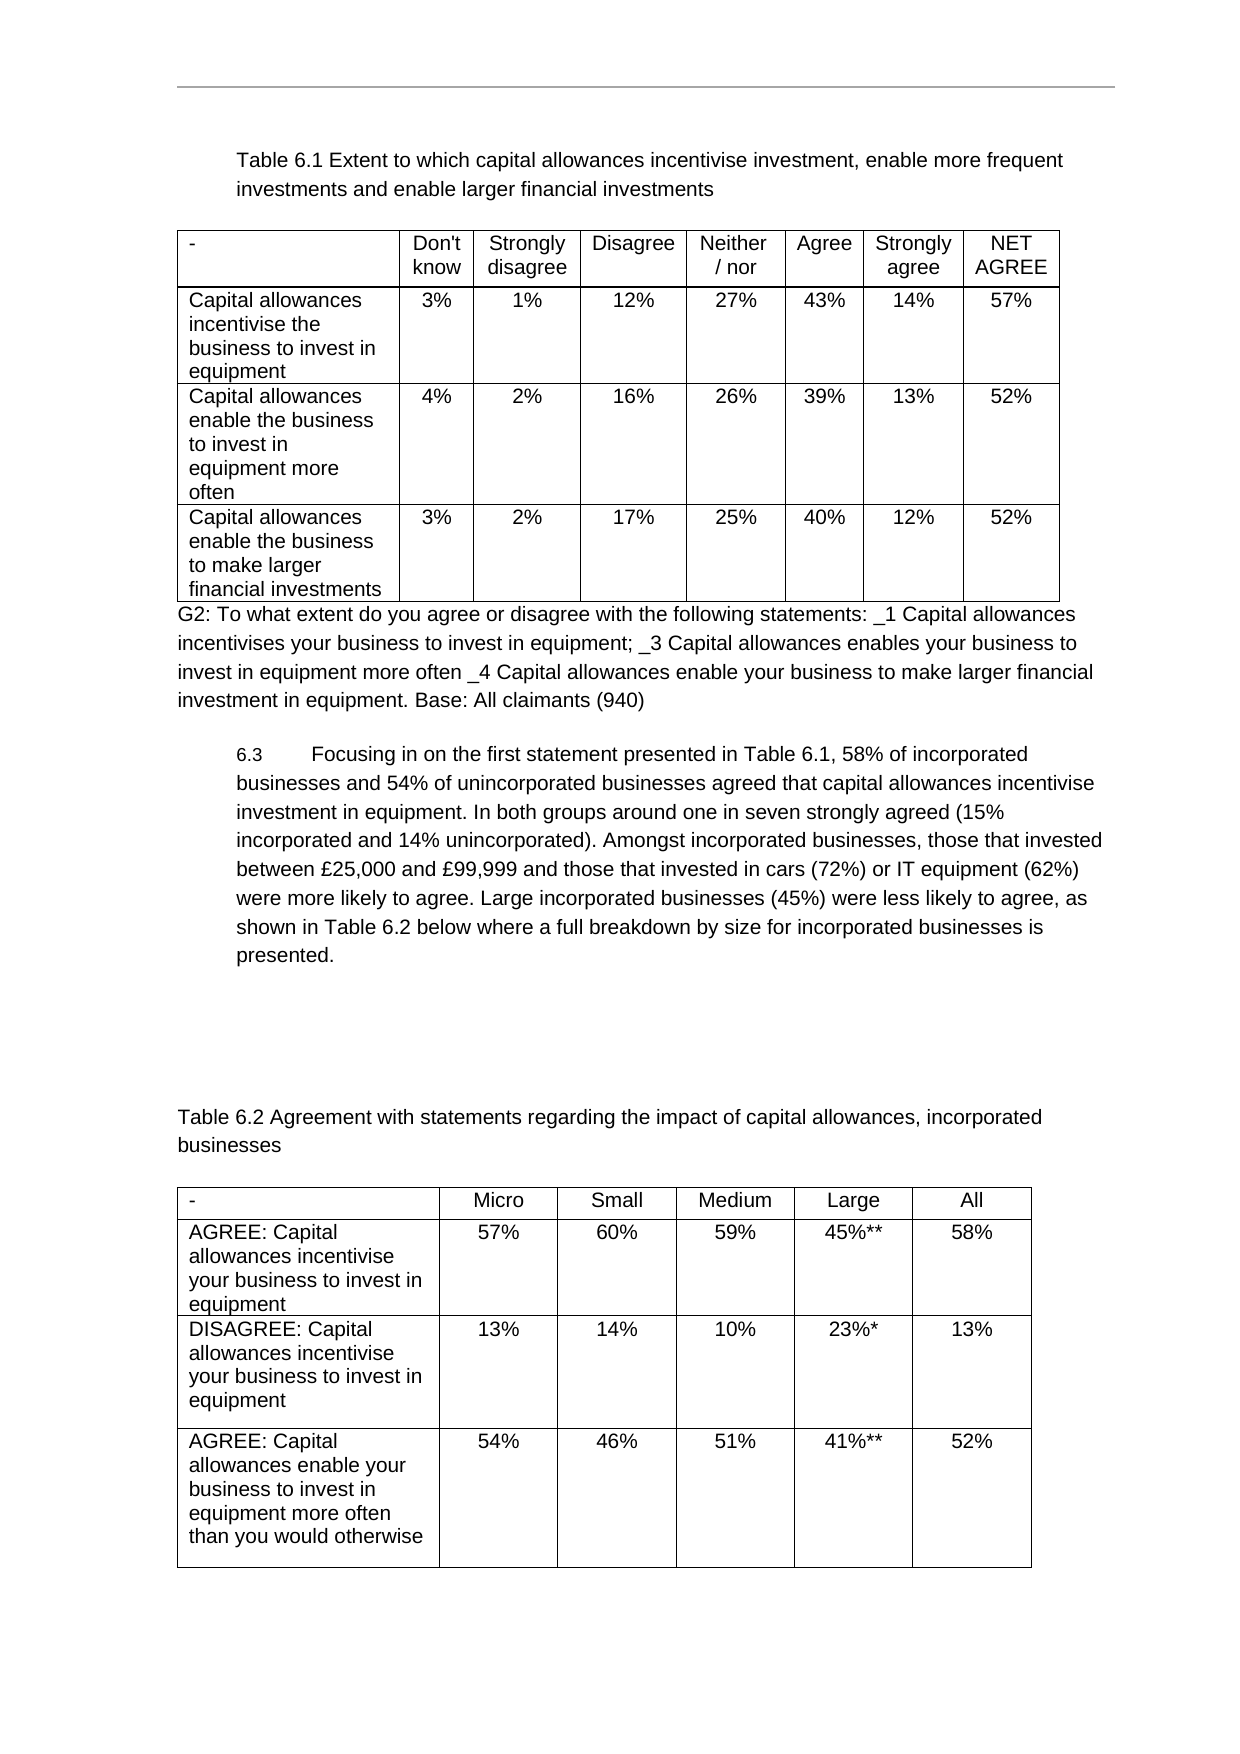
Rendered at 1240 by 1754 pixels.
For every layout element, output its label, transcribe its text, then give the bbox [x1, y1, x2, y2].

table_header NET AGREE [964, 231, 1059, 286]
table_header Medium [677, 1188, 794, 1218]
table_cell 46% [558, 1429, 676, 1567]
list Focusing in on the first statement presented in Table 6.1, 58% of incorporated businesses and 54% of unincorporated businesses agreed that capital allowances incentivise investment in equipment. In both groups around one in seven strongly agreed (15% incorporated and 14% unincorporated). Amongst incorporated businesses, those that invested between £25,000 and £99,999 and those that invested in cars (72%) or IT equipment (62%) were more likely to agree. Large incorporated businesses (45%) were less likely to agree, as shown in Table 6.2 below where a full breakdown by size for incorporated businesses is presented. [236, 742, 1115, 967]
text G2: To what extent do you agree or disagree with the following statements: _1 Capital allowances incentivises your business to invest in equipment; _3 Capital allowances enables your business to invest in equipment more often _4 Capital allowances enable your business to make larger financial investment in equipment. Base: All claimants (940) [177, 602, 1115, 712]
table_cell 60% [558, 1220, 676, 1315]
table_cell 16% [581, 384, 686, 504]
table_cell 57% [964, 288, 1059, 383]
text Table 6.2 Agreement with statements regarding the impact of capital allowances, incorporated businesses [177, 1104, 1115, 1157]
table_cell 26% [687, 384, 785, 504]
table_cell 14% [864, 288, 963, 383]
table_cell 12% [581, 288, 686, 383]
table_header Strongly agree [864, 231, 963, 286]
table_header All [913, 1188, 1031, 1218]
table_header Don't know [400, 231, 473, 286]
table_cell 40% [786, 505, 863, 601]
table_cell 52% [964, 505, 1059, 601]
table_cell 13% [864, 384, 963, 504]
table_cell 45%** [795, 1220, 912, 1315]
table_header Large [795, 1188, 912, 1218]
table_header - [178, 231, 399, 286]
table_header Neither / nor [687, 231, 785, 286]
table_cell 25% [687, 505, 785, 601]
table_cell AGREE: Capital allowances incentivise your business to invest in equipment [178, 1220, 439, 1315]
table_cell 4% [400, 384, 473, 504]
table_cell DISAGREE: Capital allowances incentivise your business to invest in equipment [178, 1316, 439, 1427]
table_cell 27% [687, 288, 785, 383]
table_cell 12% [864, 505, 963, 601]
table_cell Capital allowances enable the business to make larger financial investments [178, 505, 399, 601]
table_cell 13% [440, 1316, 557, 1427]
table_cell AGREE: Capital allowances enable your business to invest in equipment more often than you would otherwise [178, 1429, 439, 1567]
table_cell 51% [677, 1429, 794, 1567]
text Table 6.1 Extent to which capital allowances incentivise investment, enable more frequent investments and enable larger financial investments [236, 148, 1115, 200]
table_cell 3% [400, 505, 473, 601]
table_cell 58% [913, 1220, 1031, 1315]
table_cell 2% [474, 384, 580, 504]
table_cell 59% [677, 1220, 794, 1315]
table_cell 10% [677, 1316, 794, 1427]
table_cell 1% [474, 288, 580, 383]
table_header Disagree [581, 231, 686, 286]
table_cell 41%** [795, 1429, 912, 1567]
table_cell Capital allowances enable the business to invest in equipment more often [178, 384, 399, 504]
table_cell 54% [440, 1429, 557, 1567]
table_header Strongly disagree [474, 231, 580, 286]
table_cell Capital allowances incentivise the business to invest in equipment [178, 288, 399, 383]
table_header - [178, 1188, 439, 1218]
table_cell 14% [558, 1316, 676, 1427]
table_cell 13% [913, 1316, 1031, 1427]
table_cell 52% [913, 1429, 1031, 1567]
table_header Small [558, 1188, 676, 1218]
table_header Agree [786, 231, 863, 286]
table_cell 3% [400, 288, 473, 383]
table_cell 17% [581, 505, 686, 601]
table_cell 57% [440, 1220, 557, 1315]
table_cell 52% [964, 384, 1059, 504]
table_cell 2% [474, 505, 580, 601]
table_cell 23%* [795, 1316, 912, 1427]
table_header Micro [440, 1188, 557, 1218]
table_cell 39% [786, 384, 863, 504]
table_cell 43% [786, 288, 863, 383]
